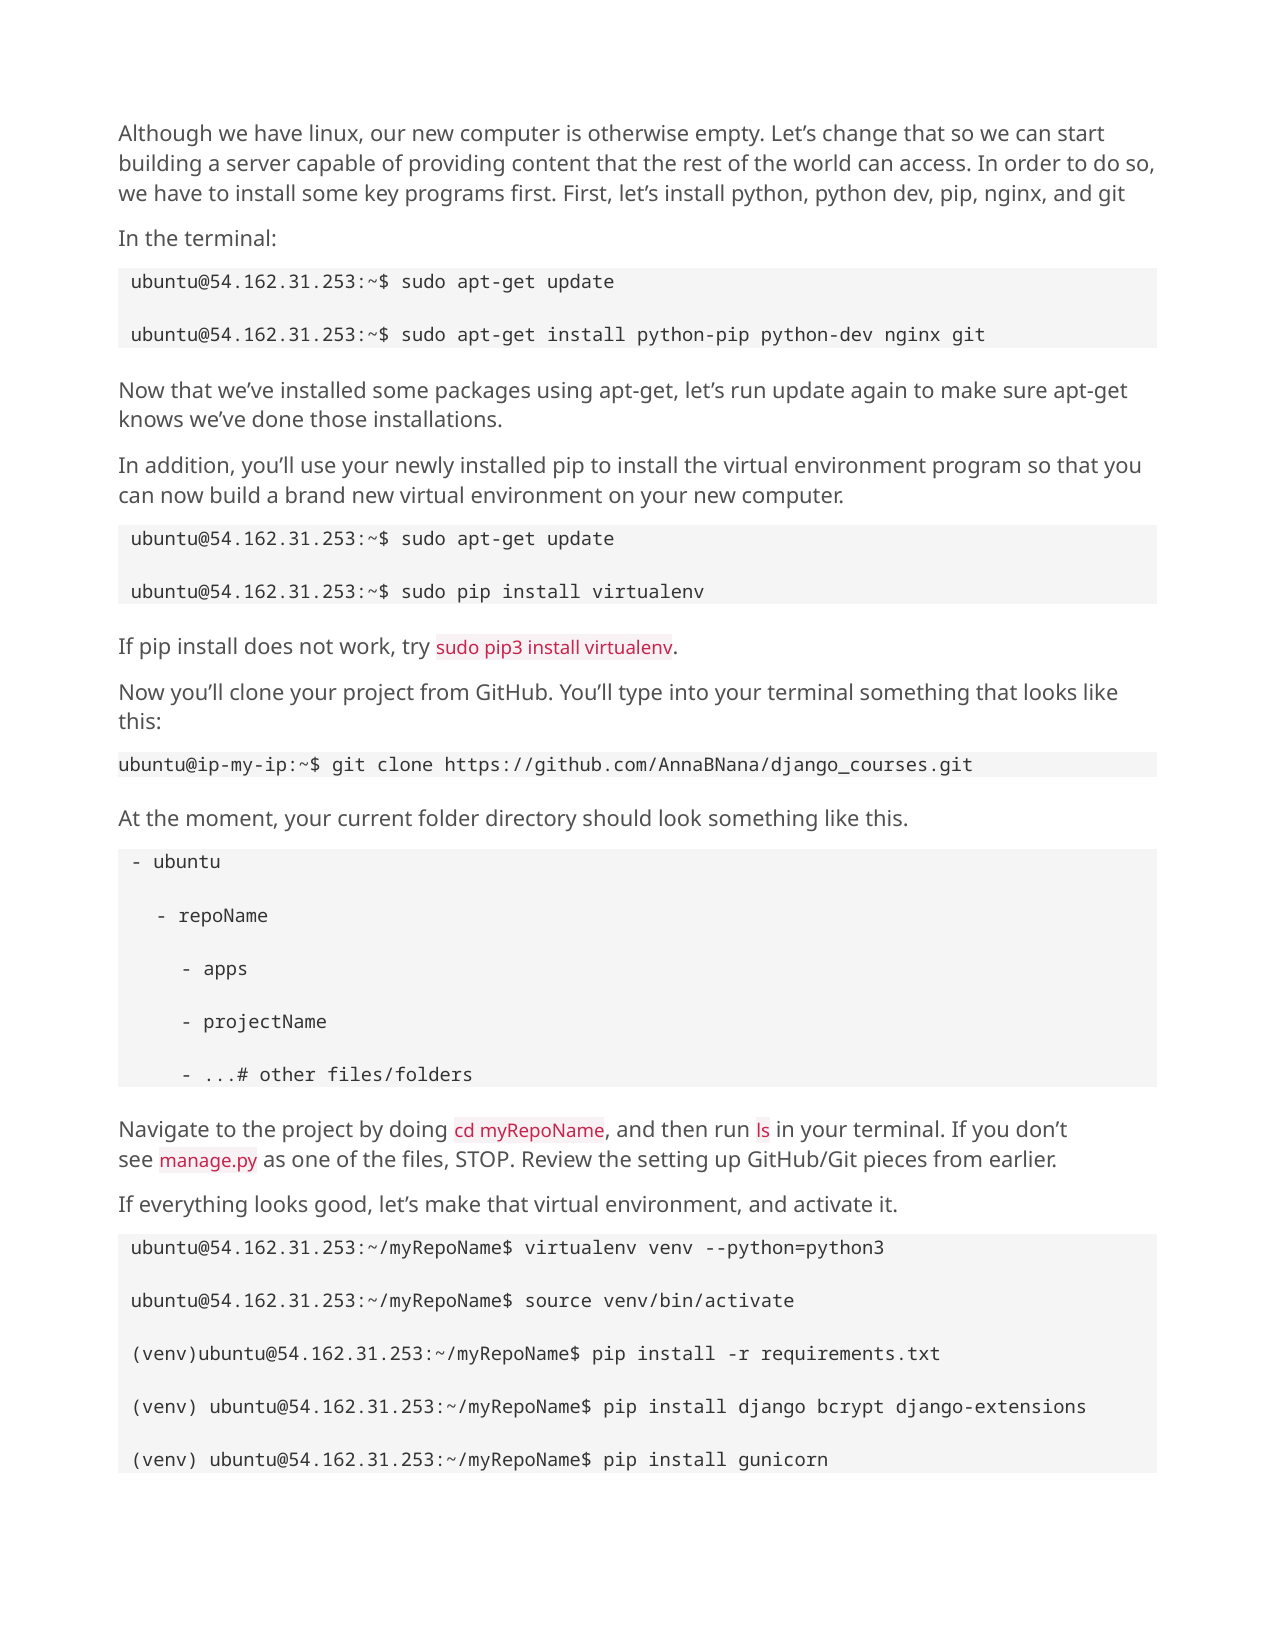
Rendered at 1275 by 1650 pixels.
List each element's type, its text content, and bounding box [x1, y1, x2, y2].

text Although we have linux, our new computer is otherwise empty. Let’s change that so we can start building a server capable of providing content that the rest of the world can access. In order to do so, we have to install some key programs first. First, let’s install python, python dev, pip, nginx, and git [118, 118, 1157, 207]
text Navigate to the project by doing cd myRepoName, and then run ls in your terminal. If you don’t see manage.py as one of the files, STOP. Review the setting up GitHub/Git pieces from earlier. [118, 1114, 1157, 1173]
text ubuntu@54.162.31.253:~$ sudo apt-get install python-pip python-dev nginx git [118, 322, 1157, 348]
text (venv) ubuntu@54.162.31.253:~/myRepoName$ pip install gunicorn [118, 1447, 1157, 1473]
text ubuntu@54.162.31.253:~$ sudo apt-get update [118, 525, 1157, 551]
text (venv)ubuntu@54.162.31.253:~/myRepoName$ pip install -r requirements.txt [118, 1341, 1157, 1367]
text If pip install does not work, try sudo pip3 install virtualenv. [118, 631, 1157, 661]
text Now that we’ve installed some packages using apt-get, let’s run update again to make sure apt-get knows we’ve done those installations. [118, 374, 1157, 434]
text ubuntu@54.162.31.253:~/myRepoName$ source venv/bin/activate [118, 1288, 1157, 1314]
text ubuntu@54.162.31.253:~$ sudo apt-get update [118, 268, 1157, 295]
text (venv) ubuntu@54.162.31.253:~/myRepoName$ pip install django bcrypt django-extensions [118, 1394, 1157, 1420]
text At the moment, your current folder directory should look something like this. [118, 803, 1157, 833]
text If everything looks good, let’s make that virtual environment, and activate it. [118, 1189, 1157, 1219]
text ubuntu@ip-my-ip:~$ git clone https://github.com/AnnaBNana/django_courses.git [118, 752, 1157, 777]
text ubuntu@54.162.31.253:~$ sudo pip install virtualenv [118, 578, 1157, 604]
text In the terminal: [118, 223, 1157, 253]
text - ubuntu [118, 849, 1157, 875]
text - projectName [118, 1008, 1157, 1034]
text - repoName [118, 902, 1157, 928]
text - ...# other files/folders [118, 1061, 1157, 1087]
text In addition, you’ll use your newly installed pip to install the virtual environment program so that you can now build a brand new virtual environment on your new computer. [118, 450, 1157, 509]
text ubuntu@54.162.31.253:~/myRepoName$ virtualenv venv --python=python3 [118, 1234, 1157, 1261]
text Now you’ll clone your project from GitHub. You’ll type into your terminal something that looks like this: [118, 676, 1157, 736]
text - apps [118, 955, 1157, 981]
